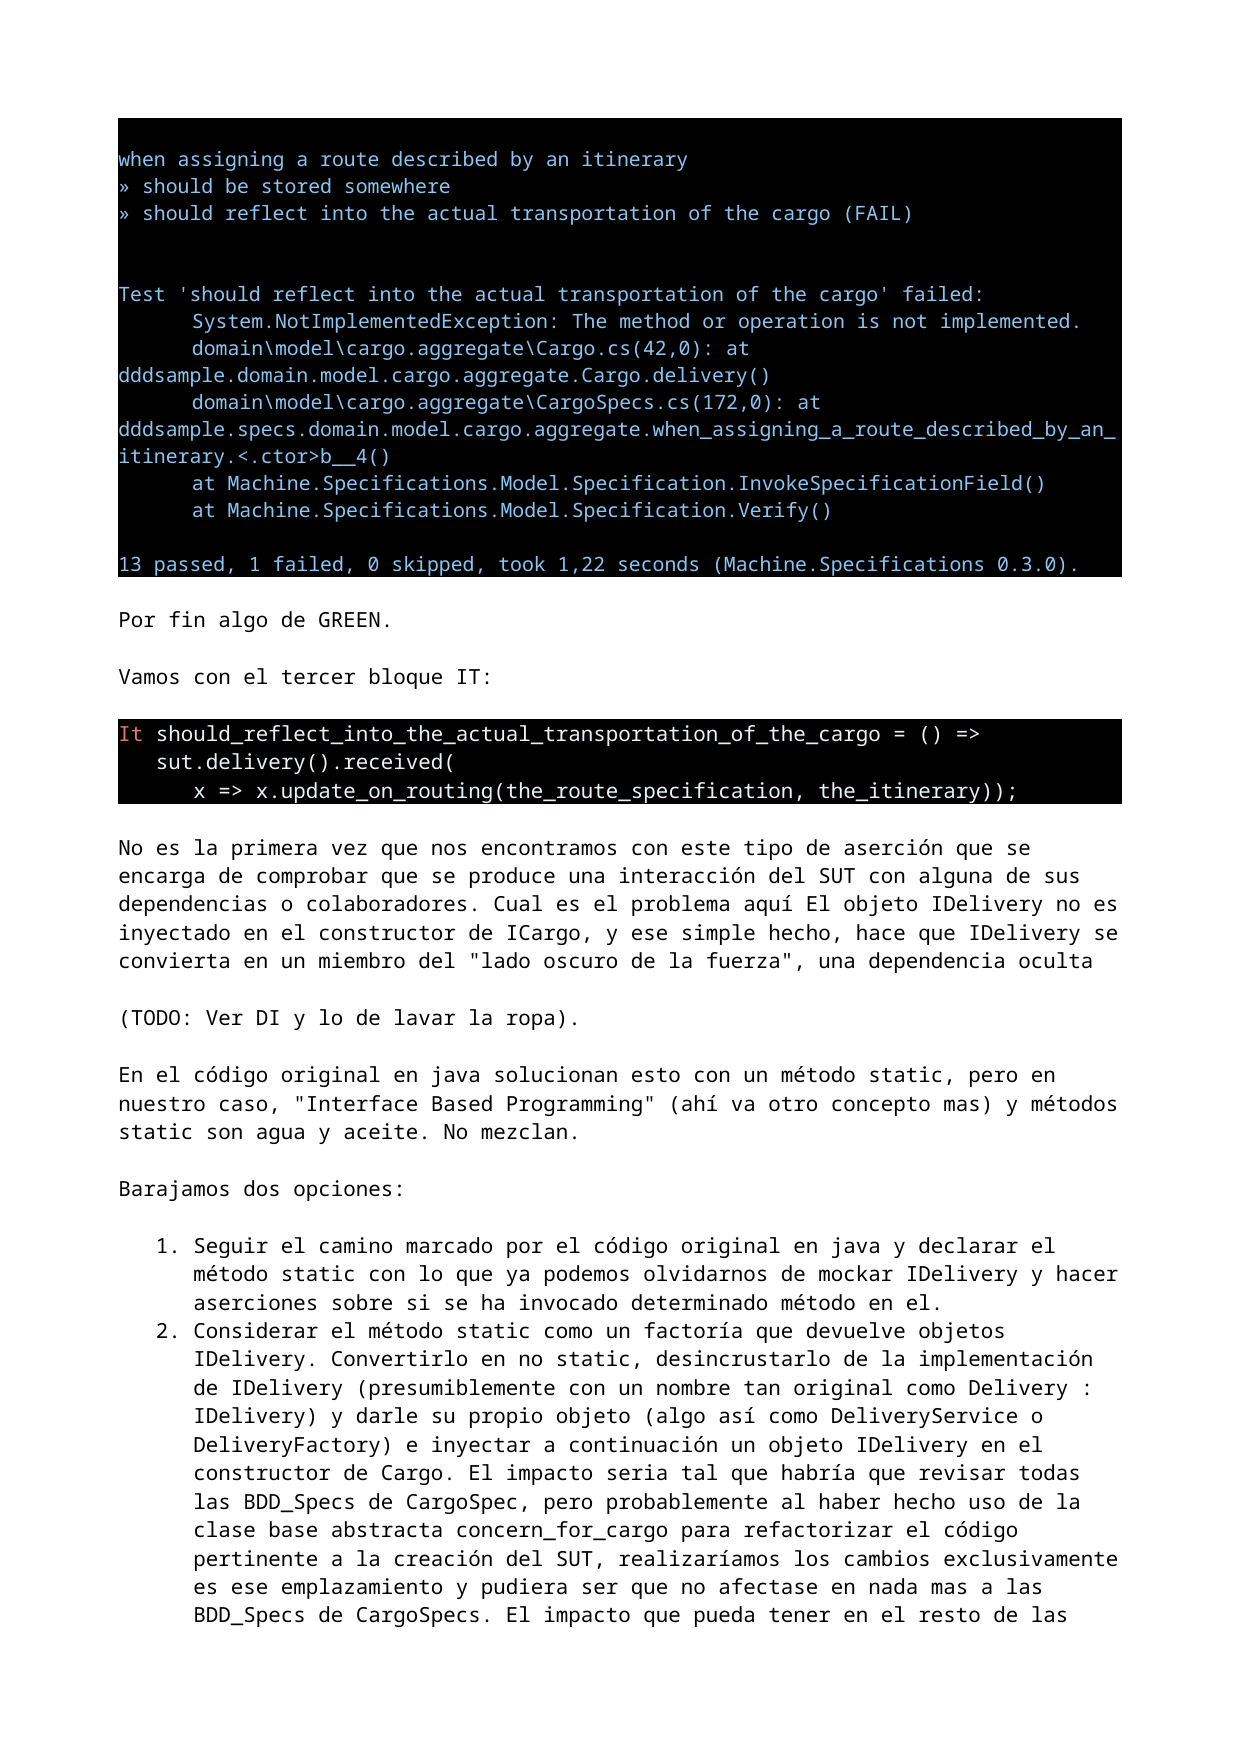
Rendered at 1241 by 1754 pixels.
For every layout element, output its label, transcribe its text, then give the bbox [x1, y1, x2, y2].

text 13 passed, 1 failed, 0 skipped, took 1,22 seconds (Machine.Specifications 0.3.0). [118, 550, 1122, 577]
text No es la primera vez que nos encontramos con este tipo de aserción que se encarga de comprobar que se produce una interacción del SUT con alguna de sus dependencias o colaboradores. Cual es el problema aquí El objeto IDelivery no es inyectado en el constructor de ICargo, y ese simple hecho, hace que IDelivery se convierta en un miembro del "lado oscuro de la fuerza", una dependencia oculta [118, 833, 1122, 975]
text En el código original en java solucionan esto con un método static, pero en nuestro caso, "Interface Based Programming" (ahí va otro concepto mas) y métodos static son agua y aceite. No mezclan. [118, 1060, 1122, 1146]
text » should reflect into the actual transportation of the cargo (FAIL) [118, 199, 1122, 226]
text Barajamos dos opciones: [118, 1174, 1122, 1202]
text when assigning a route described by an itinerary [118, 145, 1122, 172]
text at Machine.Specifications.Model.Specification.Verify() [118, 496, 1122, 523]
text domain\model\cargo.aggregate\CargoSpecs.cs(172,0): at dddsample.specs.domain.model.cargo.aggregate.when_assigning_a_route_described_by_an_itinerary.<.ctor>b__4() [118, 388, 1122, 469]
text domain\model\cargo.aggregate\Cargo.cs(42,0): at dddsample.domain.model.cargo.aggregate.Cargo.delivery() [118, 334, 1122, 388]
list Considerar el método static como un factoría que devuelve objetos IDelivery. Convertirlo en no static, desincrustarlo de la implementación de IDelivery (presumiblemente con un nombre tan original como Delivery : IDelivery) y darle su propio objeto (algo así como DeliveryService o DeliveryFactory) e inyectar a continuación un objeto IDelivery en el constructor de Cargo. El impacto seria tal que habría que revisar todas las BDD_Specs de CargoSpec, pero probablemente al haber hecho uso de la clase base abstracta concern_for_cargo para refactorizar el código pertinente a la creación del SUT, realizaríamos los cambios exclusivamente es ese emplazamiento y pudiera ser que no afectase en nada mas a las BDD_Specs de CargoSpecs. El impacto que pueda tener en el resto de las [156, 1316, 1122, 1629]
text Por fin algo de GREEN. [118, 605, 1122, 634]
text Test 'should reflect into the actual transportation of the cargo' failed: [118, 280, 1122, 307]
text at Machine.Specifications.Model.Specification.InvokeSpecificationField() [118, 469, 1122, 496]
text Vamos con el tercer bloque IT: [118, 662, 1122, 691]
text It should_reflect_into_the_actual_transportation_of_the_cargo = () => [118, 719, 1122, 747]
list Seguir el camino marcado por el código original en java y declarar el método static con lo que ya podemos olvidarnos de mockar IDelivery y hacer aserciones sobre si se ha invocado determinado método en el. [156, 1231, 1122, 1316]
text » should be stored somewhere [118, 172, 1122, 199]
text System.NotImplementedException: The method or operation is not implemented. [118, 307, 1122, 334]
text (TODO: Ver DI y lo de lavar la ropa). [118, 1003, 1122, 1032]
text sut.delivery().received( [118, 747, 1122, 776]
text x => x.update_on_routing(the_route_specification, the_itinerary)); [118, 776, 1122, 804]
